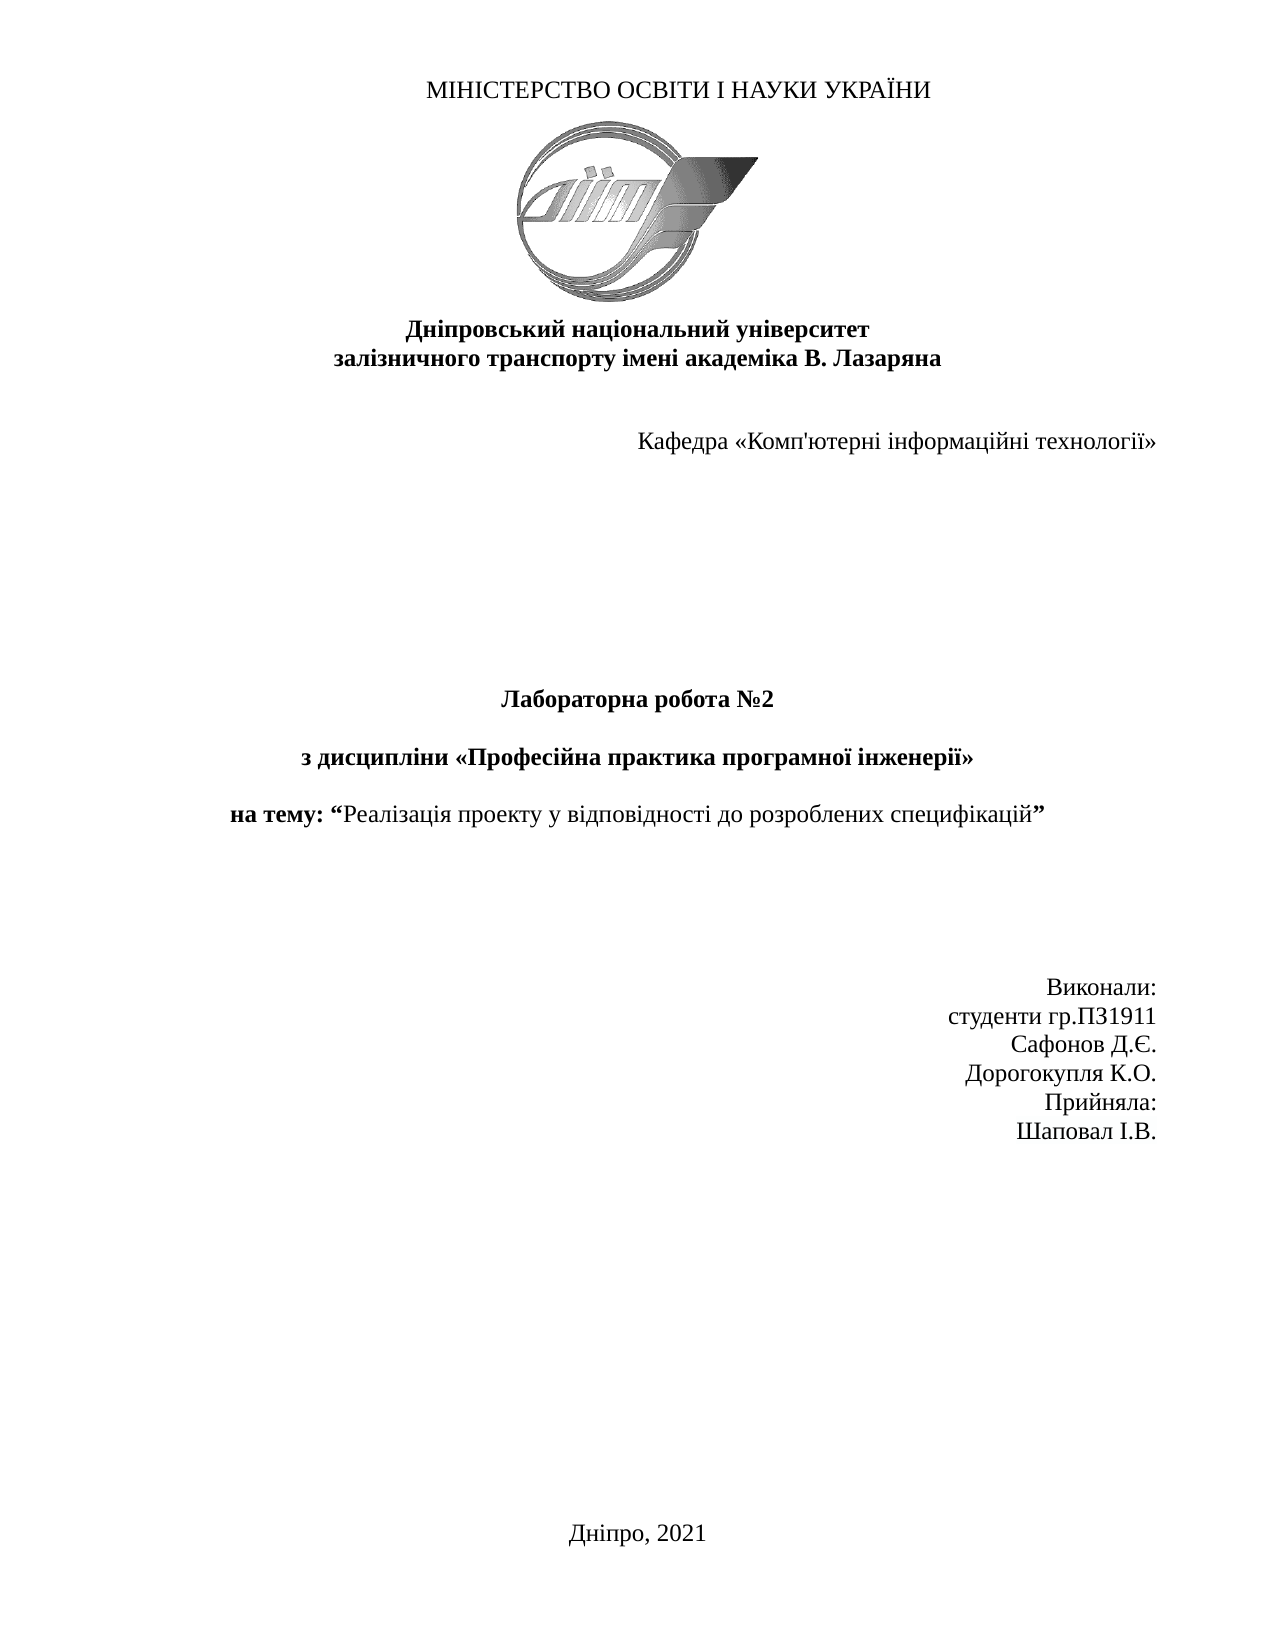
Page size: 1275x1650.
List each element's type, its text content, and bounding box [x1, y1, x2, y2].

text з дисципліни «Професійна практика програмної інженерії» [118, 713, 1157, 771]
text Сафонов Д.Є. [709, 1029, 1157, 1058]
text на тему: “Реалізація проекту у відповідності до розроблених специфікацій” [118, 799, 1157, 828]
text студенти гр.ПЗ1911 [709, 1001, 1157, 1029]
text Лабораторна робота №2 [118, 684, 1157, 713]
text Виконали: [118, 972, 1157, 1001]
text Дніпровський національний університет залізничного транспорту імені академіка В. Лазаряна [118, 314, 1157, 372]
text МІНІСТЕРСТВО ОСВІТИ І НАУКИ УКРАЇНИ [155, 75, 1157, 104]
text Прийняла: [709, 1087, 1157, 1116]
text Дніпро, 2021 [118, 1518, 1157, 1547]
text Шаповал І.В. [709, 1116, 1157, 1144]
text Кафедра «Комп'ютерні інформаційні технології» [118, 426, 1157, 454]
text Дорогокупля К.О. [709, 1058, 1157, 1087]
